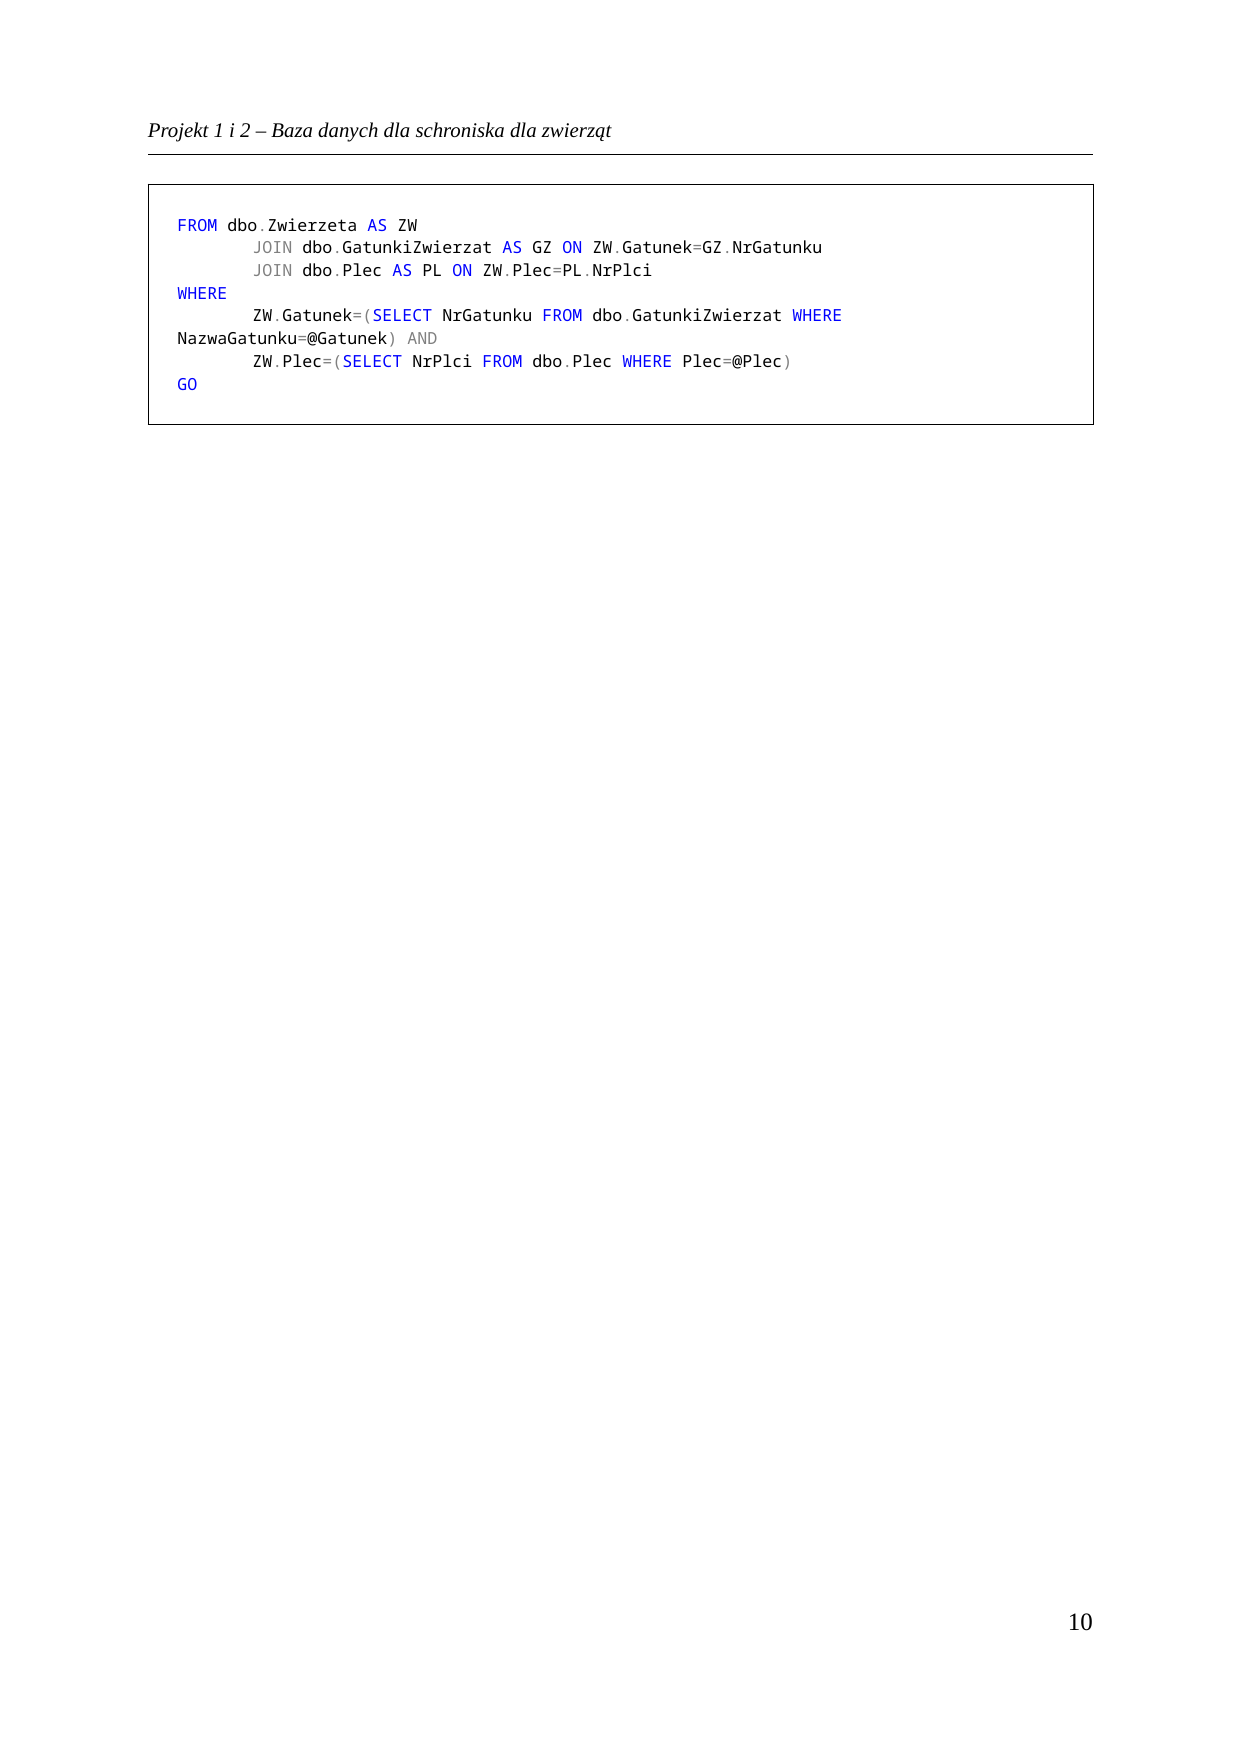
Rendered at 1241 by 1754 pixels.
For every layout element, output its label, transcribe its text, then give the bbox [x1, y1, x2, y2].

table_header FROM dbo.Zwierzeta AS ZW JOIN dbo.GatunkiZwierzat AS GZ ON ZW.Gatunek=GZ.NrGatunku JOIN dbo.Plec AS PL ON ZW.Plec=PL.NrPlci WHERE ZW.Gatunek=(SELECT NrGatunku FROM dbo.GatunkiZwierzat WHERE NazwaGatunku=@Gatunek) AND ZW.Plec=(SELECT NrPlci FROM dbo.Plec WHERE Plec=@Plec) GO [149, 185, 1093, 424]
